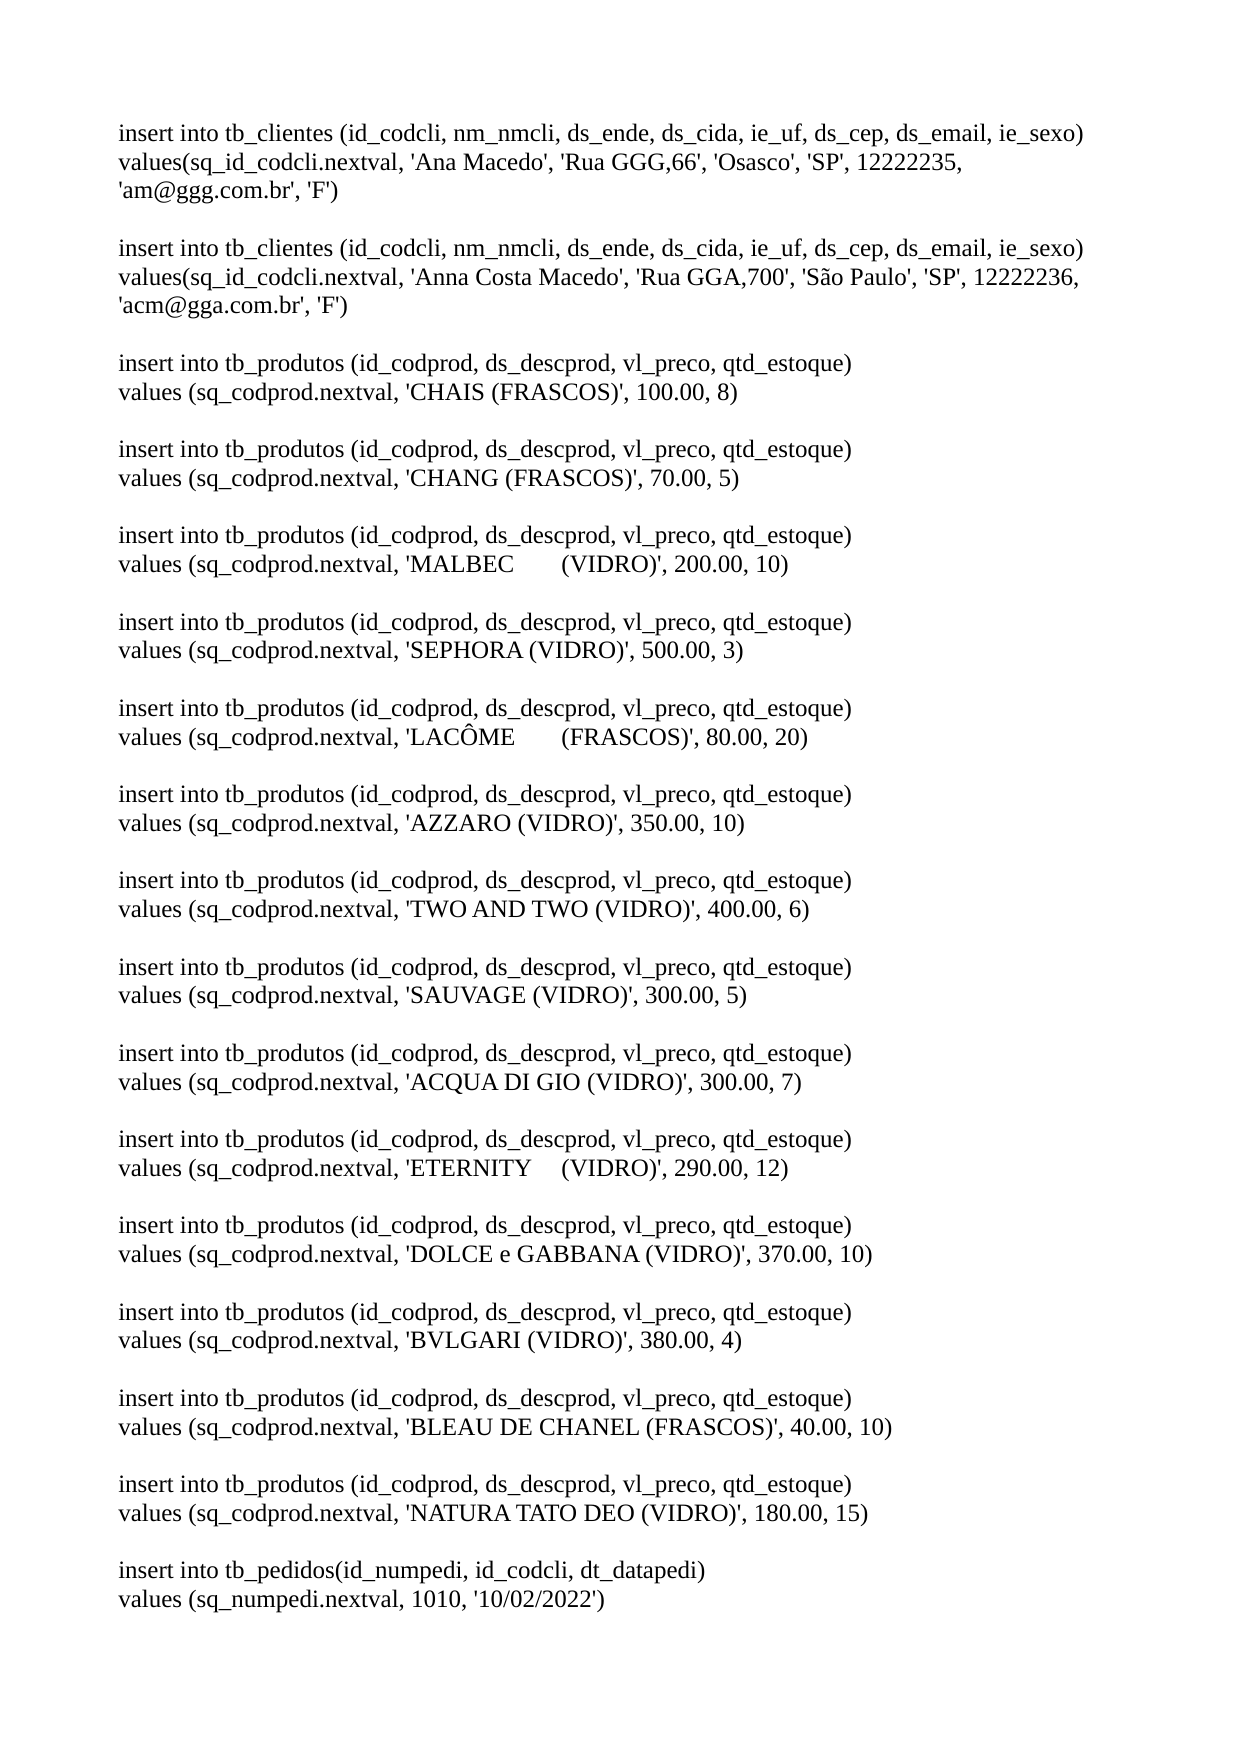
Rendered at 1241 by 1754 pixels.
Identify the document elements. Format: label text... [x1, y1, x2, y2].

text values (sq_codprod.nextval, 'BVLGARI (VIDRO)', 380.00, 4) [118, 1326, 1122, 1354]
text values (sq_codprod.nextval, 'LACÔME (FRASCOS)', 80.00, 20) [118, 722, 1122, 751]
text insert into tb_produtos (id_codprod, ds_descprod, vl_preco, qtd_estoque) [118, 1383, 1122, 1412]
text values (sq_codprod.nextval, 'MALBEC (VIDRO)', 200.00, 10) [118, 549, 1122, 578]
text insert into tb_produtos (id_codprod, ds_descprod, vl_preco, qtd_estoque) [118, 434, 1122, 463]
text values (sq_codprod.nextval, 'SEPHORA (VIDRO)', 500.00, 3) [118, 636, 1122, 664]
text values (sq_codprod.nextval, 'DOLCE e GABBANA (VIDRO)', 370.00, 10) [118, 1239, 1122, 1268]
text values (sq_codprod.nextval, 'SAUVAGE (VIDRO)', 300.00, 5) [118, 981, 1122, 1009]
text values (sq_codprod.nextval, 'ACQUA DI GIO (VIDRO)', 300.00, 7) [118, 1067, 1122, 1096]
text insert into tb_produtos (id_codprod, ds_descprod, vl_preco, qtd_estoque) [118, 1469, 1122, 1498]
text insert into tb_produtos (id_codprod, ds_descprod, vl_preco, qtd_estoque) [118, 1211, 1122, 1239]
text values (sq_codprod.nextval, 'CHANG (FRASCOS)', 70.00, 5) [118, 463, 1122, 492]
text values(sq_id_codcli.nextval, 'Ana Macedo', 'Rua GGG,66', 'Osasco', 'SP', 12222235, 'am@ggg.com.br', 'F') [118, 147, 1122, 204]
text insert into tb_produtos (id_codprod, ds_descprod, vl_preco, qtd_estoque) [118, 952, 1122, 981]
text insert into tb_clientes (id_codcli, nm_nmcli, ds_ende, ds_cida, ie_uf, ds_cep, ds_email, ie_sexo) [118, 233, 1122, 262]
text values (sq_numpedi.nextval, 1010, '10/02/2022') [118, 1584, 1122, 1613]
text insert into tb_produtos (id_codprod, ds_descprod, vl_preco, qtd_estoque) [118, 693, 1122, 722]
text insert into tb_clientes (id_codcli, nm_nmcli, ds_ende, ds_cida, ie_uf, ds_cep, ds_email, ie_sexo) [118, 118, 1122, 147]
text values(sq_id_codcli.nextval, 'Anna Costa Macedo', 'Rua GGA,700', 'São Paulo', 'SP', 12222236, 'acm@gga.com.br', 'F') [118, 262, 1122, 319]
text insert into tb_produtos (id_codprod, ds_descprod, vl_preco, qtd_estoque) [118, 779, 1122, 808]
text insert into tb_produtos (id_codprod, ds_descprod, vl_preco, qtd_estoque) [118, 348, 1122, 377]
text insert into tb_produtos (id_codprod, ds_descprod, vl_preco, qtd_estoque) [118, 1038, 1122, 1067]
text insert into tb_produtos (id_codprod, ds_descprod, vl_preco, qtd_estoque) [118, 607, 1122, 636]
text values (sq_codprod.nextval, 'NATURA TATO DEO (VIDRO)', 180.00, 15) [118, 1498, 1122, 1527]
text values (sq_codprod.nextval, 'BLEAU DE CHANEL (FRASCOS)', 40.00, 10) [118, 1412, 1122, 1441]
text insert into tb_produtos (id_codprod, ds_descprod, vl_preco, qtd_estoque) [118, 521, 1122, 549]
text values (sq_codprod.nextval, 'AZZARO (VIDRO)', 350.00, 10) [118, 808, 1122, 837]
text insert into tb_produtos (id_codprod, ds_descprod, vl_preco, qtd_estoque) [118, 1124, 1122, 1153]
text values (sq_codprod.nextval, 'TWO AND TWO (VIDRO)', 400.00, 6) [118, 894, 1122, 923]
text insert into tb_produtos (id_codprod, ds_descprod, vl_preco, qtd_estoque) [118, 1297, 1122, 1326]
text values (sq_codprod.nextval, 'CHAIS (FRASCOS)', 100.00, 8) [118, 377, 1122, 406]
text insert into tb_pedidos(id_numpedi, id_codcli, dt_datapedi) [118, 1556, 1122, 1584]
text insert into tb_produtos (id_codprod, ds_descprod, vl_preco, qtd_estoque) [118, 866, 1122, 894]
text values (sq_codprod.nextval, 'ETERNITY (VIDRO)', 290.00, 12) [118, 1153, 1122, 1182]
